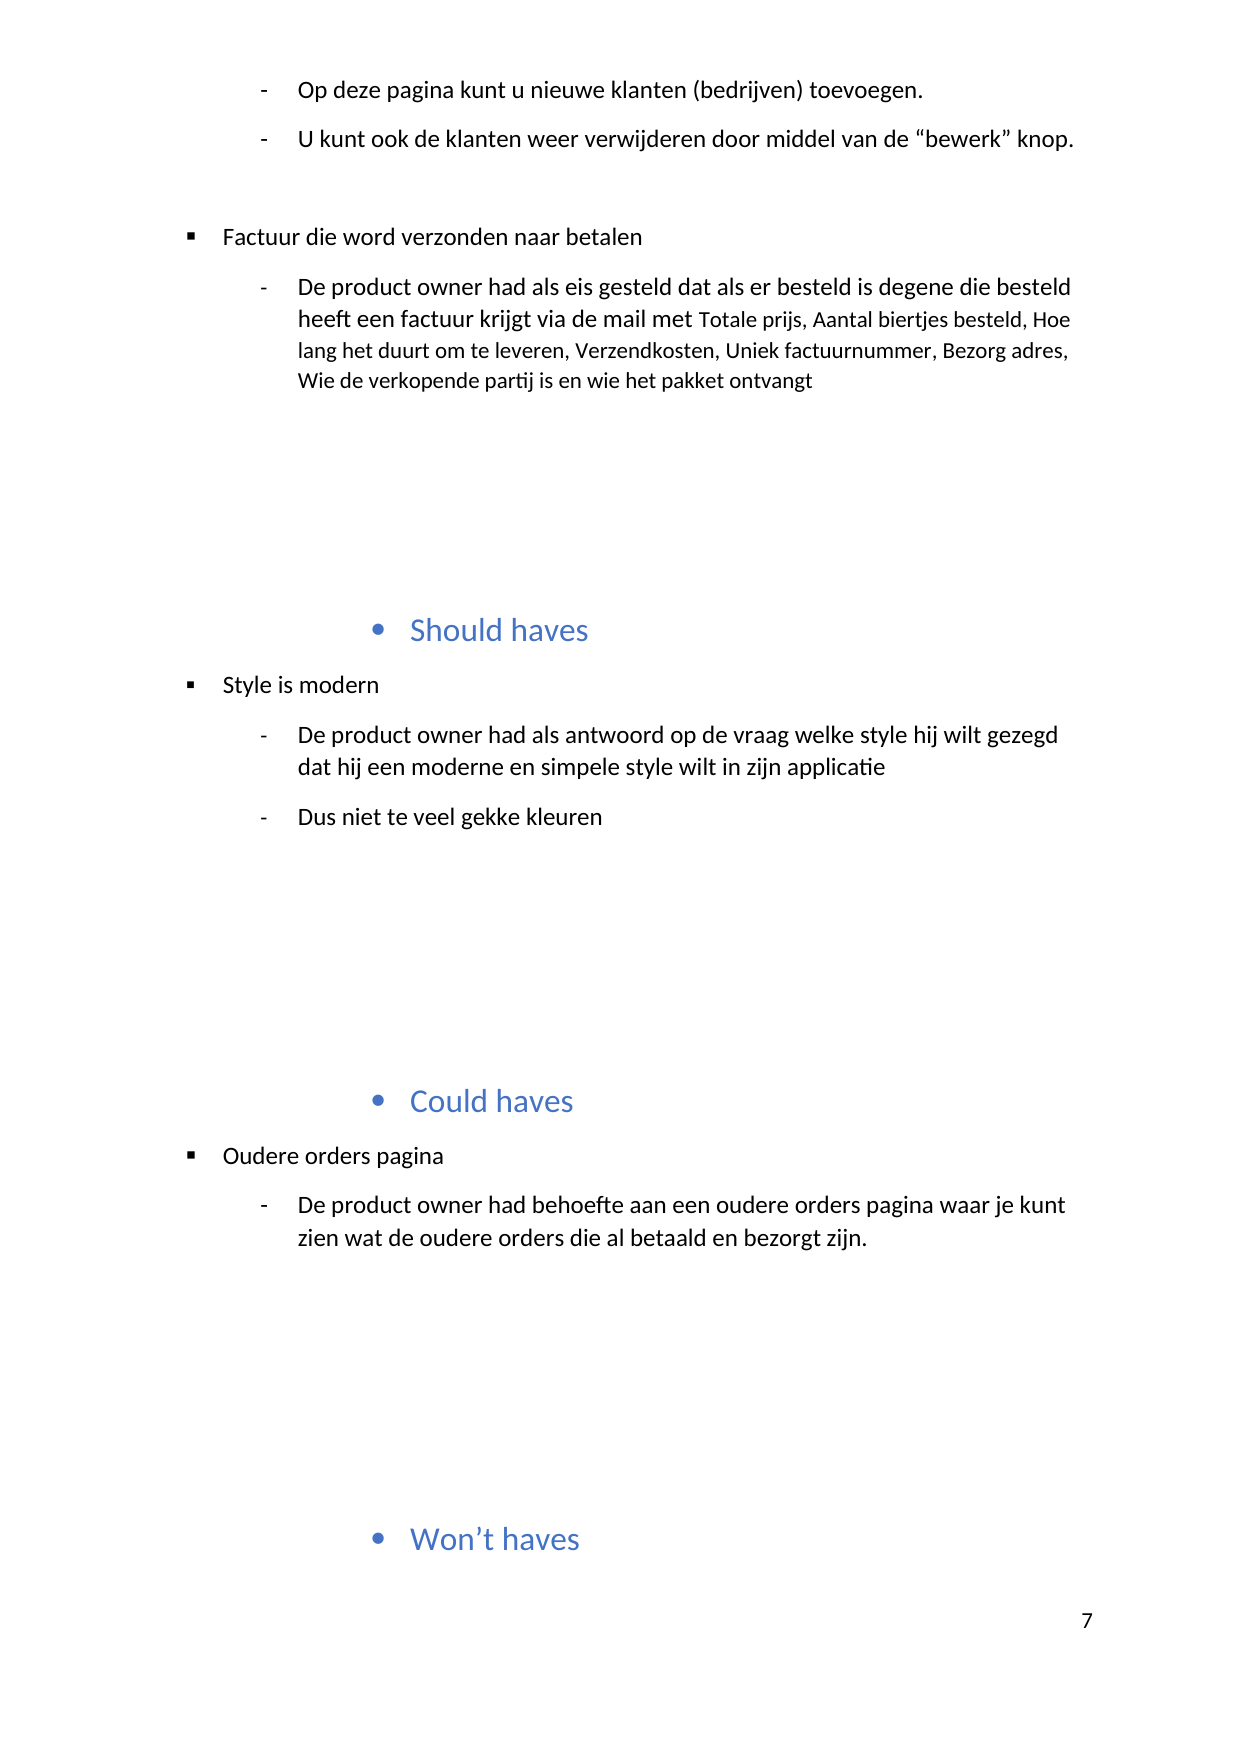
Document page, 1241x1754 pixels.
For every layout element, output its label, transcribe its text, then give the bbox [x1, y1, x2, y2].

list Op deze pagina kunt u nieuwe klanten (bedrijven) toevoegen. [260, 74, 1093, 104]
list Dus niet te veel gekke kleuren [260, 801, 1093, 831]
list Should haves [372, 609, 1093, 650]
list De product owner had als antwoord op de vraag welke style hij wilt gezegd dat hij een moderne en simpele style wilt in zijn applicatie [260, 719, 1093, 782]
list De product owner had behoefte aan een oudere orders pagina waar je kunt zien wat de oudere orders die al betaald en bezorgt zijn. [260, 1189, 1093, 1252]
list Style is modern [185, 669, 1093, 700]
list U kunt ook de klanten weer verwijderen door middel van de “bewerk” knop. [260, 123, 1093, 153]
list Factuur die word verzonden naar betalen [185, 222, 1093, 252]
list Could haves [372, 1080, 1093, 1121]
list Won’t haves [372, 1518, 1093, 1558]
list Oudere orders pagina [185, 1140, 1093, 1171]
list De product owner had als eis gesteld dat als er besteld is degene die besteld heeft een factuur krijgt via de mail met Totale prijs, Aantal biertjes besteld, Hoe lang het duurt om te leveren, Verzendkosten, Uniek factuurnummer, Bezorg adres, Wie de verkopende partij is en wie het pakket ontvangt [260, 271, 1093, 394]
